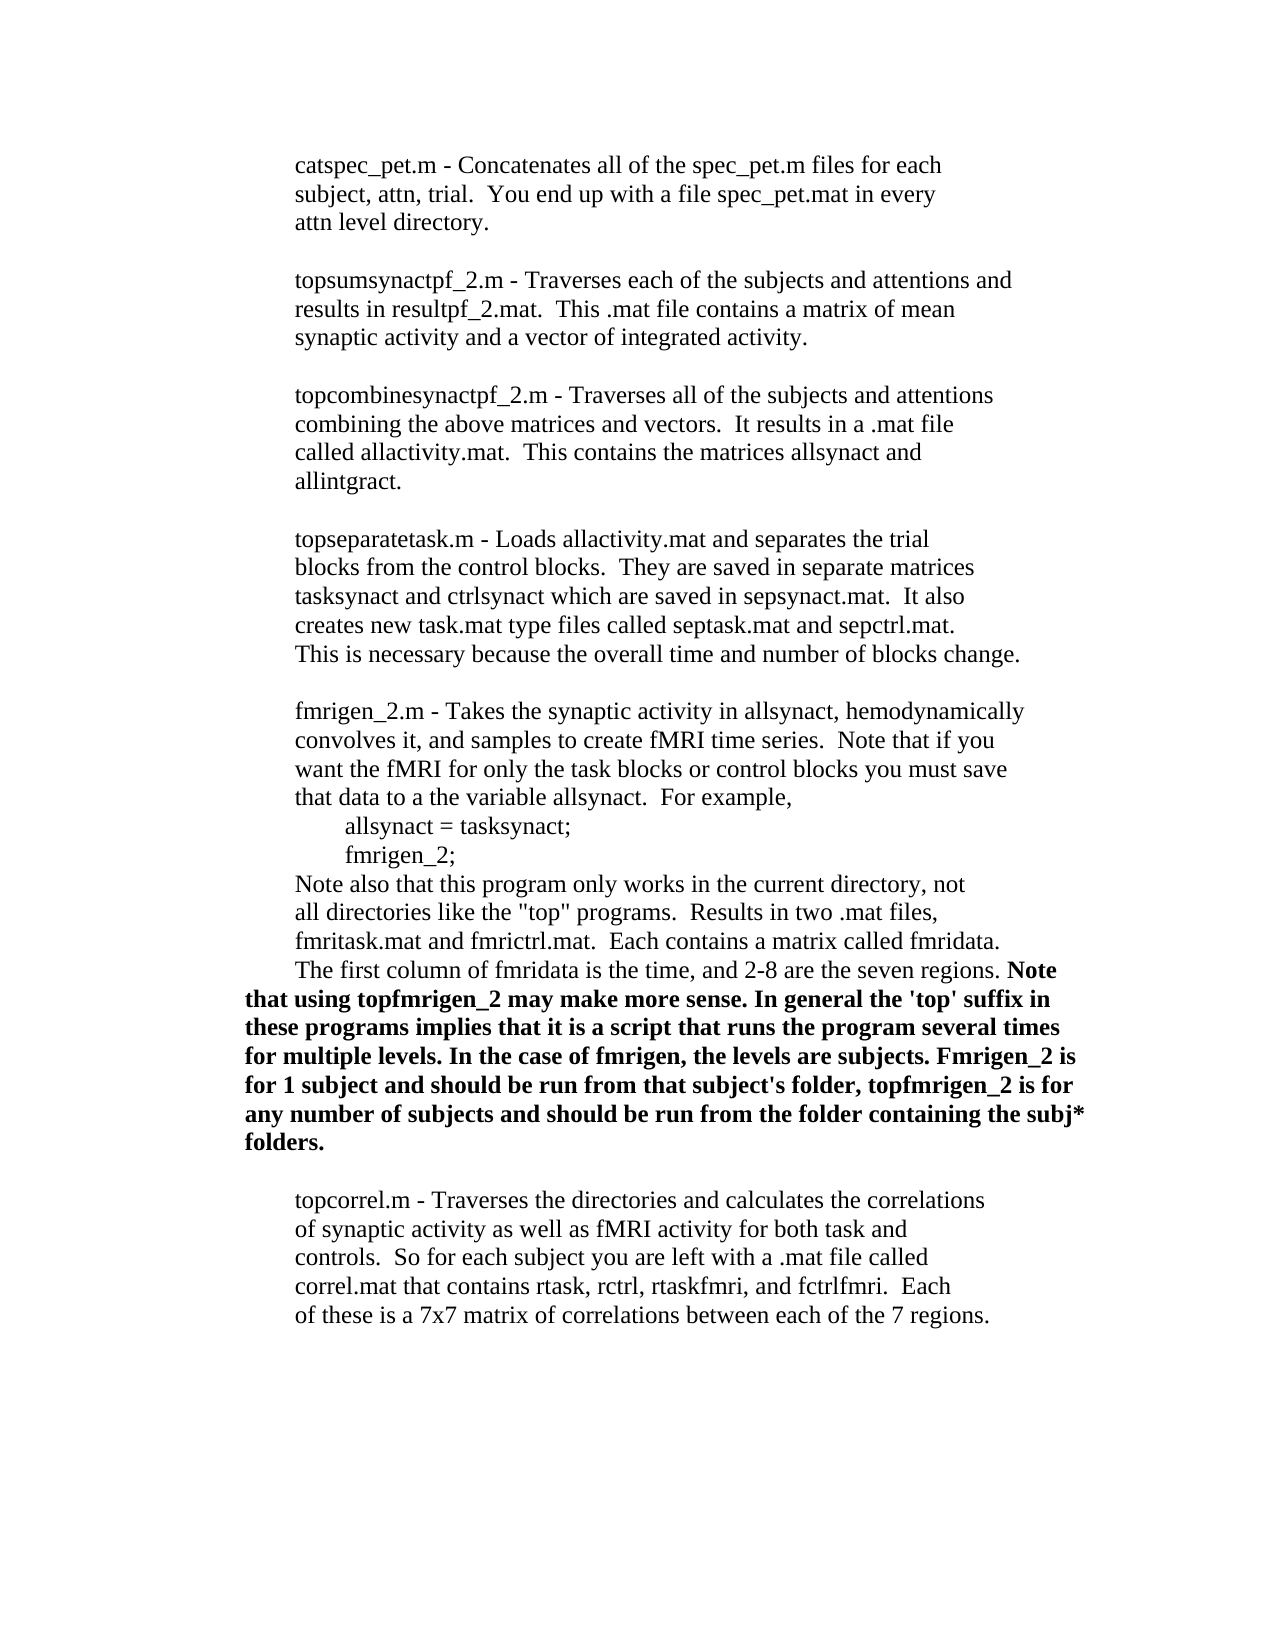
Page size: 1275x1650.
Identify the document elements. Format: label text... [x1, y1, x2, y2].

text topcorrel.m - Traverses the directories and calculates the correlations [244, 1185, 1087, 1214]
text fmritask.mat and fmrictrl.mat. Each contains a matrix called fmridata. [244, 926, 1087, 955]
text subject, attn, trial. You end up with a file spec_pet.mat in every [244, 179, 1087, 207]
text catspec_pet.m - Concatenates all of the spec_pet.m files for each [244, 150, 1087, 179]
text of these is a 7x7 matrix of correlations between each of the 7 regions. [244, 1300, 1087, 1329]
text synaptic activity and a vector of integrated activity. [244, 322, 1087, 351]
text Note also that this program only works in the current directory, not [244, 869, 1087, 897]
text results in resultpf_2.mat. This .mat file contains a matrix of mean [244, 294, 1087, 322]
text topsumsynactpf_2.m - Traverses each of the subjects and attentions and [244, 265, 1087, 294]
text The first column of fmridata is the time, and 2-8 are the seven regions. Note that using topfmrigen_2 may make more sense. In general the 'top' suffix in these programs implies that it is a script that runs the program several times for multiple levels. In the case of fmrigen, the levels are subjects. Fmrigen_2 is for 1 subject and should be run from that subject's folder, topfmrigen_2 is for any number of subjects and should be run from the folder containing the subj* folders. [244, 955, 1087, 1156]
text combining the above matrices and vectors. It results in a .mat file [244, 409, 1087, 437]
text fmrigen_2; [244, 840, 1087, 869]
text creates new task.mat type files called septask.mat and sepctrl.mat. [244, 610, 1087, 639]
text allsynact = tasksynact; [244, 811, 1087, 840]
text This is necessary because the overall time and number of blocks change. [244, 639, 1087, 667]
text blocks from the control blocks. They are saved in separate matrices [244, 552, 1087, 581]
text all directories like the "top" programs. Results in two .mat files, [244, 897, 1087, 926]
text allintgract. [244, 466, 1087, 495]
text fmrigen_2.m - Takes the synaptic activity in allsynact, hemodynamically [244, 696, 1087, 725]
text attn level directory. [244, 207, 1087, 236]
text topcombinesynactpf_2.m - Traverses all of the subjects and attentions [244, 380, 1087, 409]
text correl.mat that contains rtask, rctrl, rtaskfmri, and fctrlfmri. Each [244, 1271, 1087, 1300]
text convolves it, and samples to create fMRI time series. Note that if you [244, 725, 1087, 754]
text that data to a the variable allsynact. For example, [244, 782, 1087, 811]
text of synaptic activity as well as fMRI activity for both task and [244, 1214, 1087, 1242]
text tasksynact and ctrlsynact which are saved in sepsynact.mat. It also [244, 581, 1087, 610]
text want the fMRI for only the task blocks or control blocks you must save [244, 754, 1087, 782]
text controls. So for each subject you are left with a .mat file called [244, 1242, 1087, 1271]
text topseparatetask.m - Loads allactivity.mat and separates the trial [244, 524, 1087, 552]
text called allactivity.mat. This contains the matrices allsynact and [244, 437, 1087, 466]
